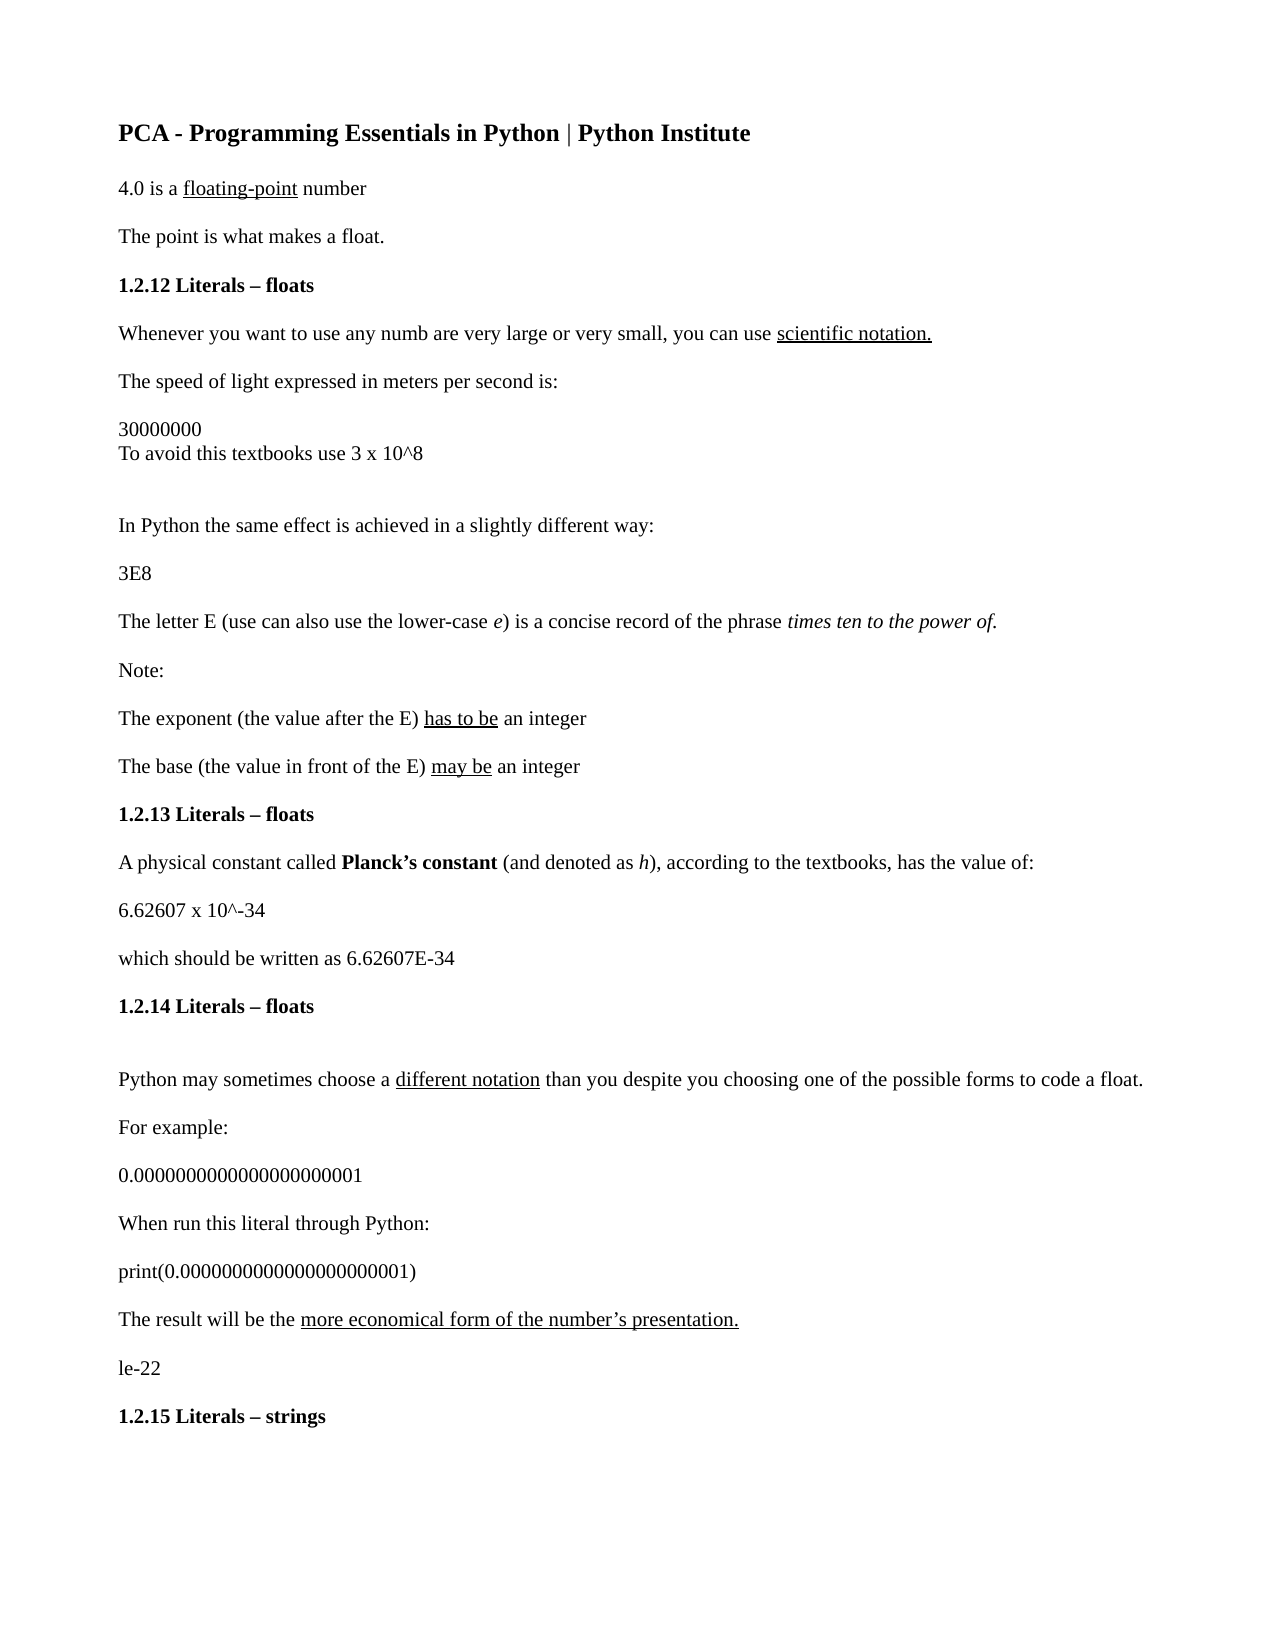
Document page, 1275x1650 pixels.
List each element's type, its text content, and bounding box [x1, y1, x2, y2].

text Whenever you want to use any numb are very large or very small, you can use scientific notation. [118, 321, 1157, 345]
text Python may sometimes choose a different notation than you despite you choosing one of the possible forms to code a float. [118, 1067, 1157, 1091]
text 4.0 is a floating-point number [118, 176, 1157, 200]
text 1.2.13 Literals – floats [118, 802, 1157, 826]
text le-22 [118, 1355, 1157, 1379]
text 1.2.15 Literals – strings [118, 1403, 1157, 1428]
text 1.2.14 Literals – floats [118, 994, 1157, 1018]
text 30000000 [118, 417, 1157, 441]
text 0.0000000000000000000001 [118, 1163, 1157, 1187]
text A physical constant called Planck’s constant (and denoted as h), according to the textbooks, has the value of: [118, 850, 1157, 874]
text In Python the same effect is achieved in a slightly different way: [118, 513, 1157, 537]
text 1.2.12 Literals – floats [118, 273, 1157, 297]
text print(0.0000000000000000000001) [118, 1259, 1157, 1283]
text The letter E (use can also use the lower-case e) is a concise record of the phrase times ten to the power of. [118, 609, 1157, 633]
text 3E8 [118, 561, 1157, 585]
text The result will be the more economical form of the number’s presentation. [118, 1307, 1157, 1331]
text The exponent (the value after the E) has to be an integer [118, 706, 1157, 730]
text 6.62607 x 10^-34 [118, 898, 1157, 922]
text Note: [118, 658, 1157, 682]
text The point is what makes a float. [118, 224, 1157, 248]
text When run this literal through Python: [118, 1211, 1157, 1235]
text For example: [118, 1115, 1157, 1139]
text which should be written as 6.62607E-34 [118, 946, 1157, 970]
text The speed of light expressed in meters per second is: [118, 369, 1157, 393]
text The base (the value in front of the E) may be an integer [118, 754, 1157, 778]
text To avoid this textbooks use 3 x 10^8 [118, 441, 1157, 465]
